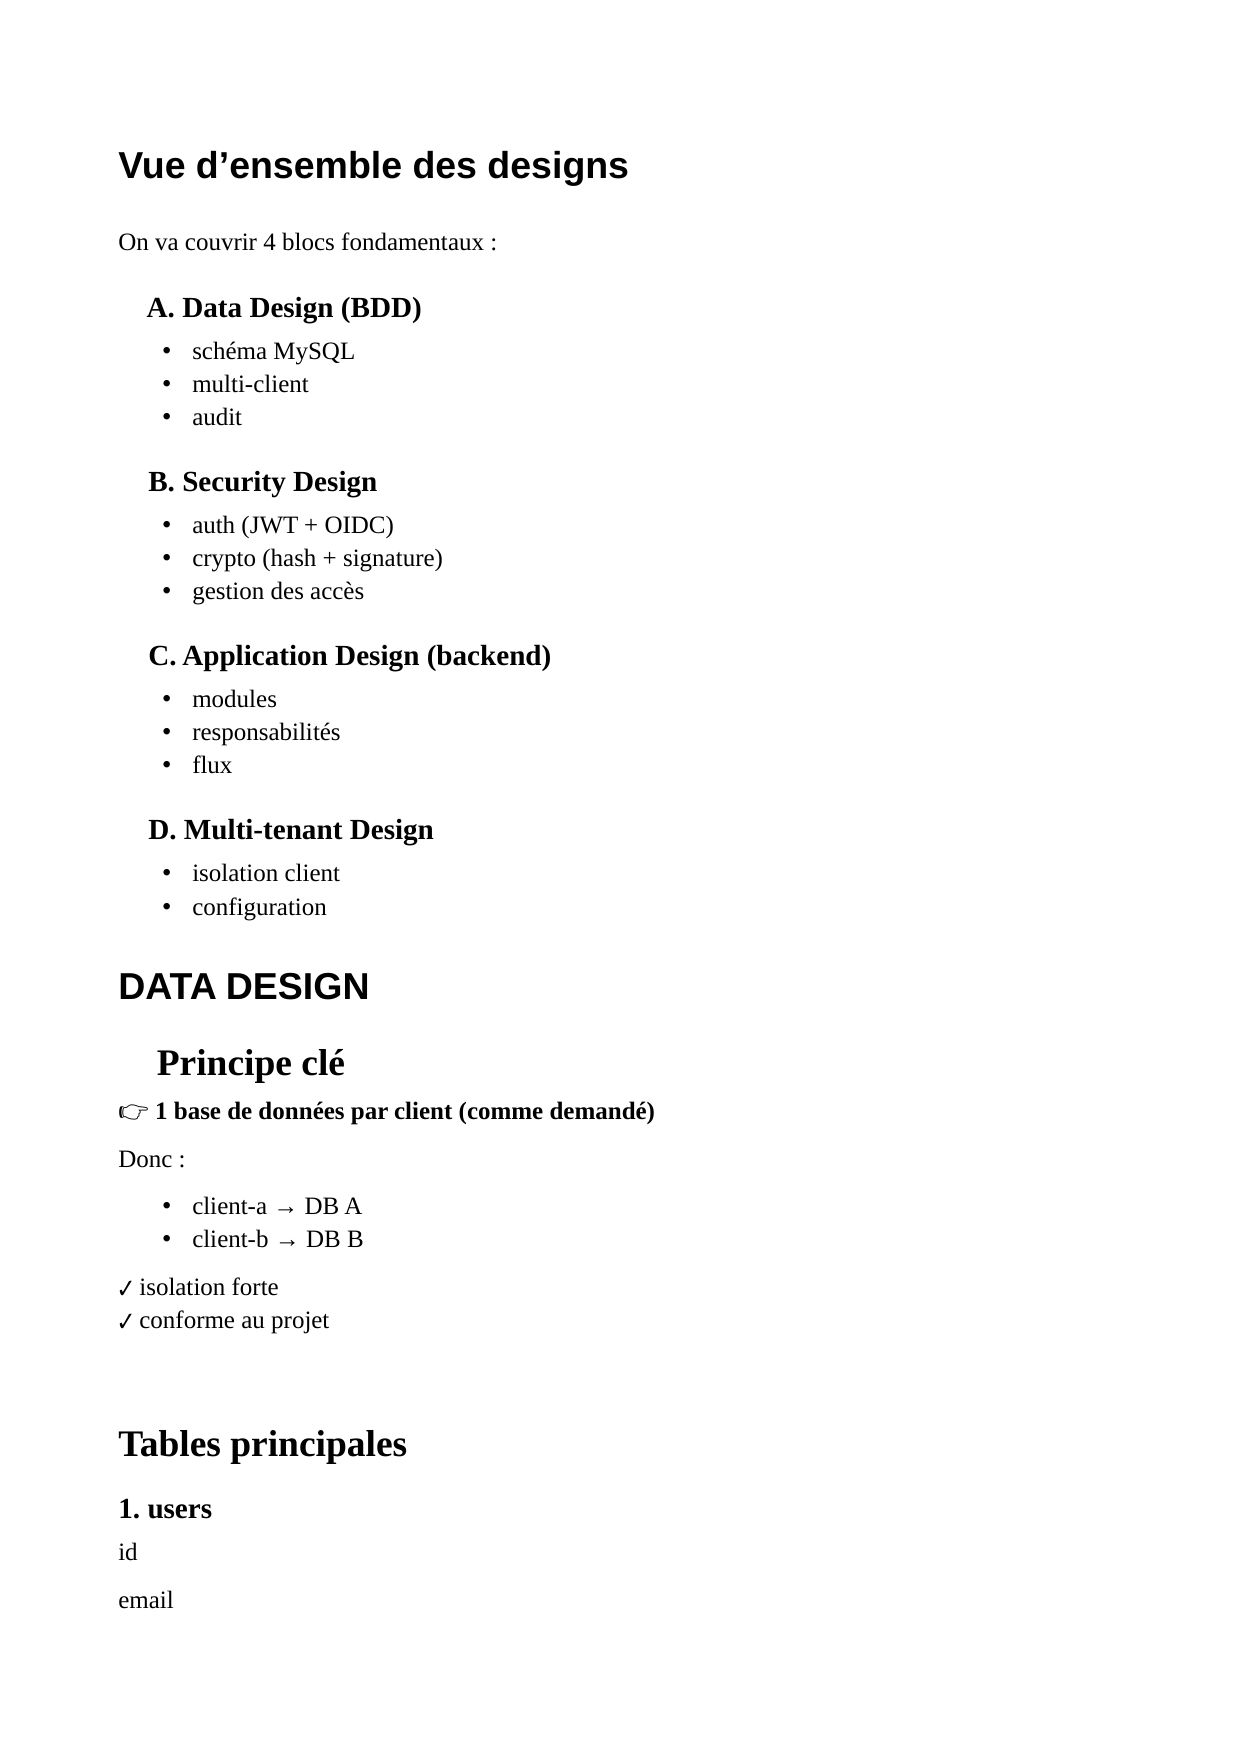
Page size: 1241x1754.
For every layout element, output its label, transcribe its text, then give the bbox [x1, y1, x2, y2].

subtitle 1. users [118, 1491, 1122, 1525]
list schéma MySQL [162, 336, 1122, 364]
list audit [162, 402, 1122, 431]
subtitle Vue d’ensemble des designs [118, 143, 1122, 186]
text ✔ isolation forte ✔ conforme au projet [118, 1272, 1122, 1334]
text On va couvrir 4 blocs fondamentaux : [118, 227, 1122, 256]
list responsabilités [162, 717, 1122, 746]
subtitle DATA DESIGN [118, 964, 1122, 1007]
list auth (JWT + OIDC) [162, 510, 1122, 539]
text Donc : [118, 1144, 1122, 1173]
list isolation client [162, 858, 1122, 887]
subtitle 🔹 Principe clé [118, 1041, 1122, 1084]
subtitle 🔹 B. Security Design [118, 464, 1122, 497]
list client-b → DB B [162, 1224, 1122, 1253]
subtitle 🔹 C. Application Design (backend) [118, 638, 1122, 672]
subtitle 🔹 A. Data Design (BDD) [118, 290, 1122, 323]
list client-a → DB A [162, 1191, 1122, 1220]
list crypto (hash + signature) [162, 543, 1122, 572]
text id [118, 1537, 1122, 1566]
list multi-client [162, 369, 1122, 397]
text 👉 1 base de données par client (comme demandé) [118, 1096, 1122, 1125]
text email [118, 1585, 1122, 1614]
list configuration [162, 892, 1122, 920]
list flux [162, 750, 1122, 779]
subtitle 🔹 D. Multi-tenant Design [118, 812, 1122, 846]
list gestion des accès [162, 576, 1122, 605]
subtitle Tables principales [118, 1421, 1122, 1464]
list modules [162, 684, 1122, 713]
